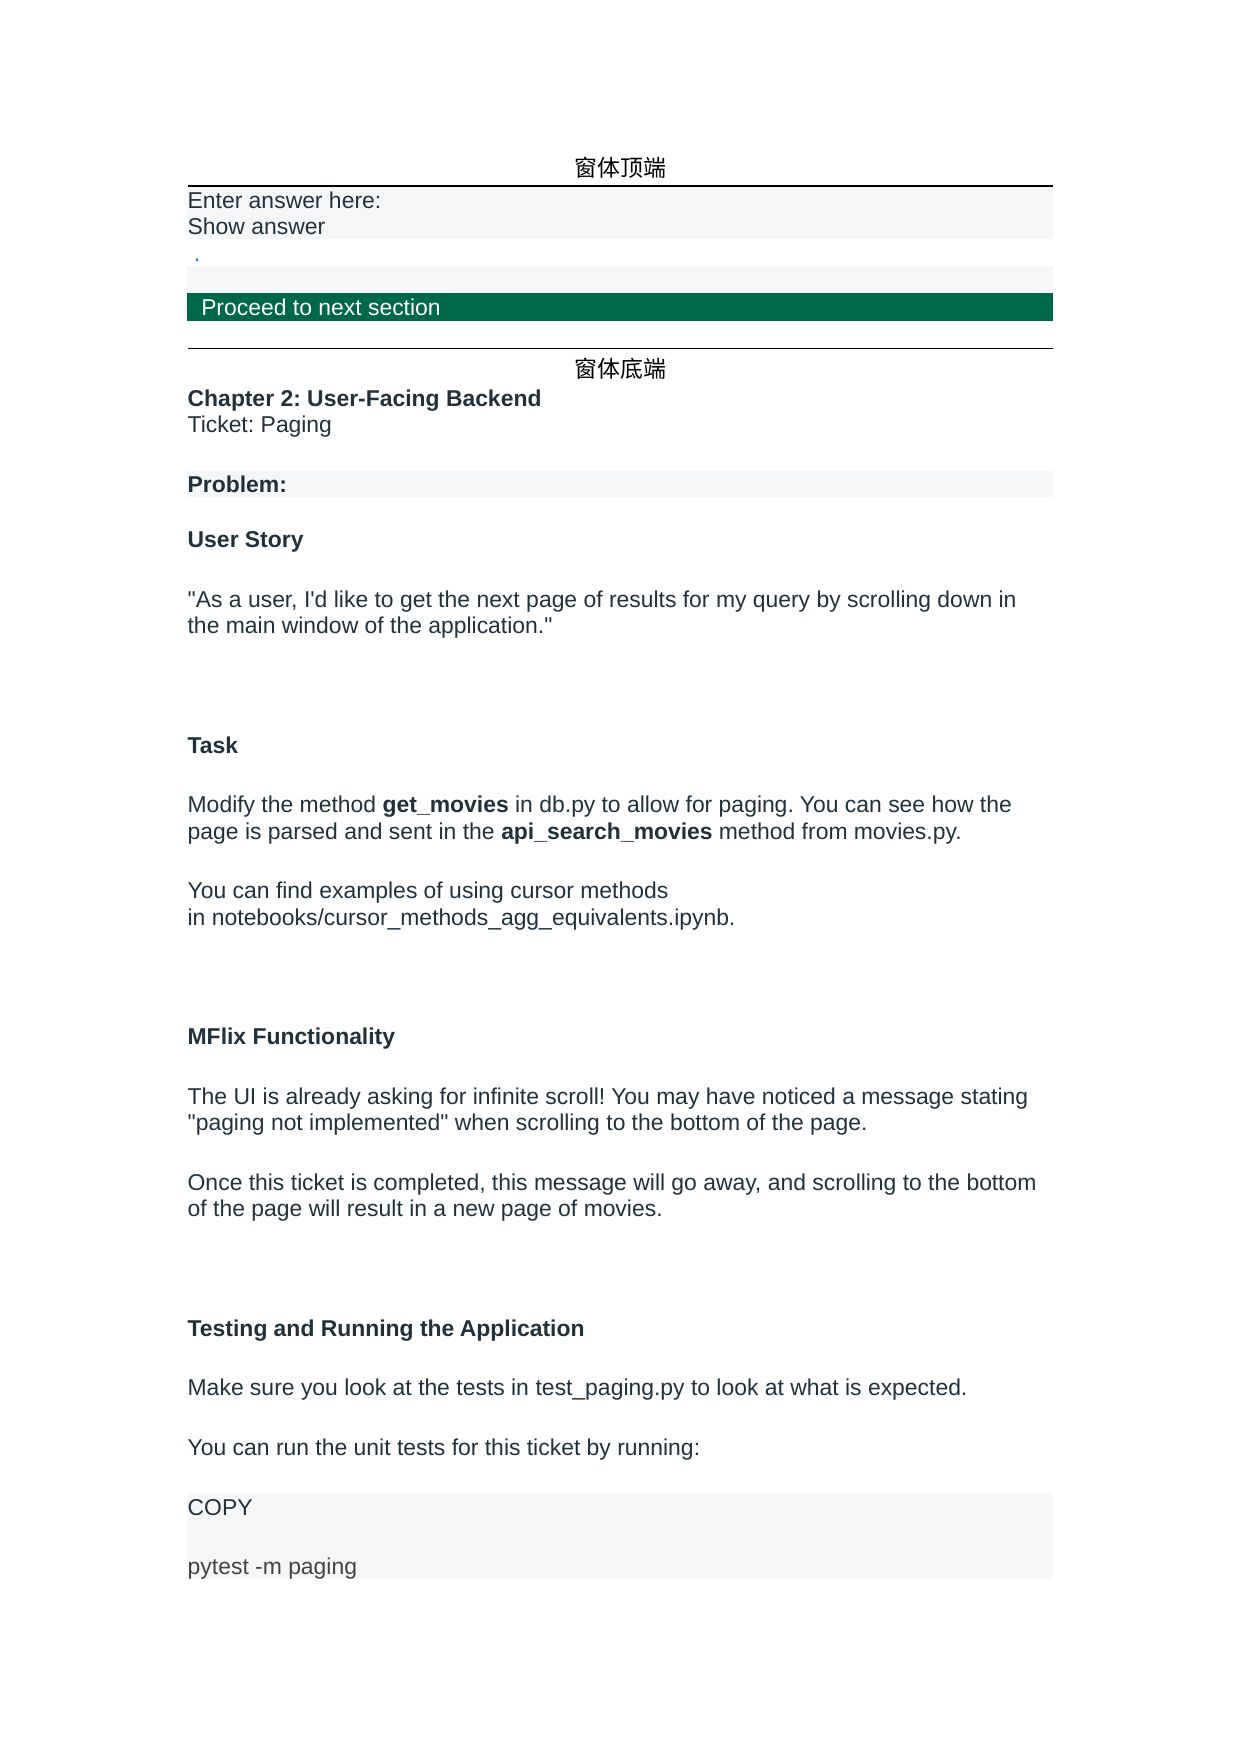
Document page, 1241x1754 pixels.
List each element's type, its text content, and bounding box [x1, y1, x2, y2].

text Problem: [187, 471, 1053, 497]
text "As a user, I'd like to get the next page of results for my query by scrolling down in the main window of the application." [187, 586, 1053, 638]
text COPY [187, 1493, 1053, 1520]
text Testing and Running the Application [187, 1314, 1053, 1341]
text You can run the unit tests for this ticket by running: [187, 1434, 1053, 1460]
text Once this ticket is completed, this message will go away, and scrolling to the bottom of the page will result in a new page of movies. [187, 1169, 1053, 1221]
text You can find examples of using cursor methods in notebooks/cursor_methods_agg_equivalents.ipynb. [187, 877, 1053, 930]
text Task [187, 732, 1053, 758]
text Show answer [187, 213, 1053, 239]
text 窗体顶端 [187, 150, 1053, 187]
text User Story [187, 526, 1053, 552]
text Modify the method get_movies in db.py to allow for paging. You can see how the page is parsed and sent in the api_search_movies method from movies.py. [187, 791, 1053, 844]
text Proceed to next section [189, 294, 1052, 320]
text MFlix Functionality [187, 1023, 1053, 1049]
text Make sure you look at the tests in test_paging.py to look at what is expected. [187, 1374, 1053, 1401]
text The UI is already asking for infinite scroll! You may have noticed a message stating "paging not implemented" when scrolling to the bottom of the page. [187, 1083, 1053, 1135]
text . [187, 239, 1053, 266]
text 窗体底端 [187, 349, 1053, 384]
text Chapter 2: User-Facing Backend [187, 384, 1053, 411]
text pytest -m paging [187, 1553, 1053, 1579]
text Enter answer here: [187, 187, 1053, 213]
subtitle Ticket: Paging [187, 411, 1053, 437]
